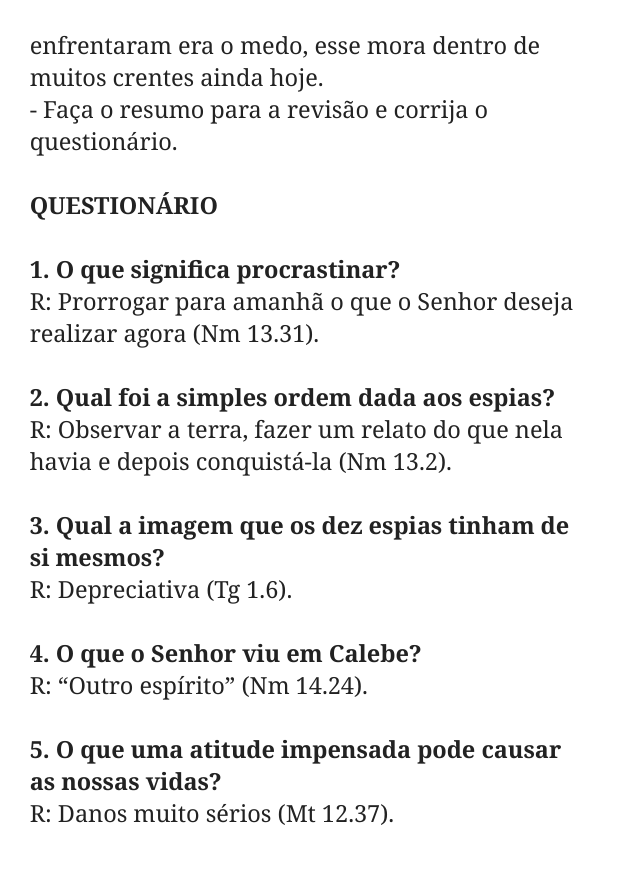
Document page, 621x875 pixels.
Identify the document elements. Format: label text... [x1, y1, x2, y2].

text 4. O que o Senhor viu em Calebe? [29, 637, 591, 669]
text R: Danos muito sérios (Mt 12.37). [29, 797, 591, 829]
text R: Observar a terra, fazer um relato do que nela havia e depois conquistá-la (Nm 13.2). [29, 413, 591, 477]
text R: “Outro espírito” (Nm 14.24). [29, 669, 591, 701]
text 1. O que significa procrastinar? [29, 253, 591, 285]
text 5. O que uma atitude impensada pode causar as nossas vidas? [29, 733, 591, 797]
text R: Depreciativa (Tg 1.6). [29, 573, 591, 605]
text - Faça o resumo para a revisão e corrija o questionário. [29, 93, 591, 157]
text enfrentaram era o medo, esse mora dentro de muitos crentes ainda hoje. [29, 29, 591, 93]
text QUESTIONÁRIO [29, 189, 591, 221]
text 2. Qual foi a simples ordem dada aos espias? [29, 381, 591, 413]
text 3. Qual a imagem que os dez espias tinham de si mesmos? [29, 509, 591, 573]
text R: Prorrogar para amanhã o que o Senhor deseja realizar agora (Nm 13.31). [29, 285, 591, 349]
